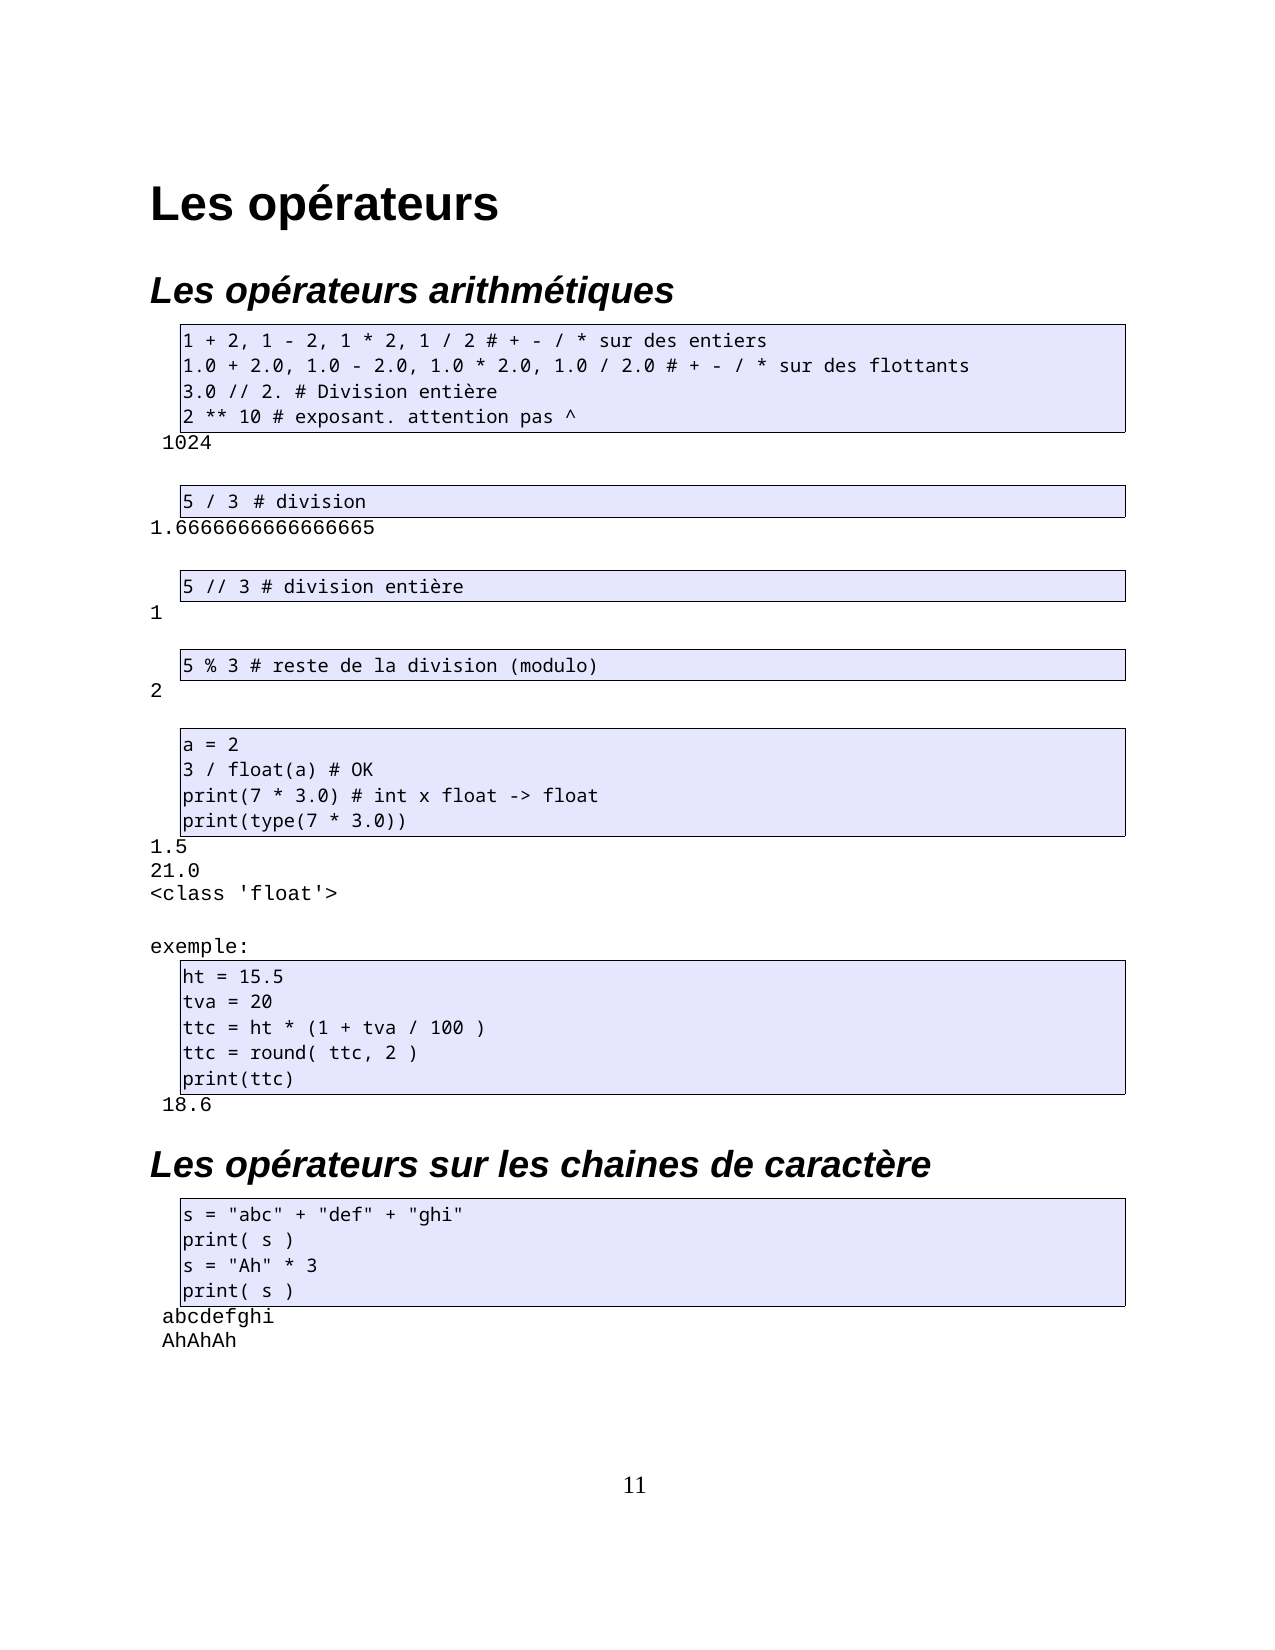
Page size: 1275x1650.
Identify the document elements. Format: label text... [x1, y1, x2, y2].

text 1024 [162, 432, 1125, 456]
text tva = 20 [181, 986, 1125, 1011]
text print(type(7 * 3.0)) [181, 804, 1125, 836]
text 2 [150, 681, 1125, 704]
text 1.6666666666666665 [150, 517, 1125, 541]
text <class 'float'> [150, 883, 1125, 907]
text 5 // 3 # division entière [181, 571, 1125, 601]
text 5 / 3 # division [181, 486, 1125, 517]
text AhAhAh [162, 1330, 1125, 1353]
text 3.0 // 2. # Division entière [181, 375, 1125, 401]
text s = "Ah" * 3 [181, 1249, 1125, 1274]
text print( s ) [181, 1274, 1125, 1306]
text 3 / float(a) # OK [181, 753, 1125, 779]
subtitle Les opérateurs sur les chaines de caractère [150, 1142, 1125, 1185]
text 1.0 + 2.0, 1.0 - 2.0, 1.0 * 2.0, 1.0 / 2.0 # + - / * sur des flottants [181, 350, 1125, 375]
text s = "abc" + "def" + "ghi" [181, 1199, 1125, 1223]
text ttc = round( ttc, 2 ) [181, 1037, 1125, 1062]
text print(ttc) [181, 1062, 1125, 1094]
text 21.0 [150, 859, 1125, 883]
text ttc = ht * (1 + tva / 100 ) [181, 1011, 1125, 1037]
text 1.5 [150, 836, 1125, 859]
text a = 2 [181, 729, 1125, 753]
text abcdefghi [162, 1306, 1125, 1330]
subtitle Les opérateurs arithmétiques [150, 268, 1125, 312]
subtitle Les opérateurs [150, 175, 1125, 231]
text 1 + 2, 1 - 2, 1 * 2, 1 / 2 # + - / * sur des entiers [181, 325, 1125, 350]
text 2 ** 10 # exposant. attention pas ^ [181, 401, 1125, 432]
text print(7 * 3.0) # int x float -> float [181, 779, 1125, 804]
text print( s ) [181, 1223, 1125, 1249]
text 1 [150, 602, 1125, 625]
text 18.6 [162, 1094, 1125, 1117]
text ht = 15.5 [181, 961, 1125, 986]
text 5 % 3 # reste de la division (modulo) [181, 650, 1125, 680]
text exemple: [150, 936, 1125, 960]
